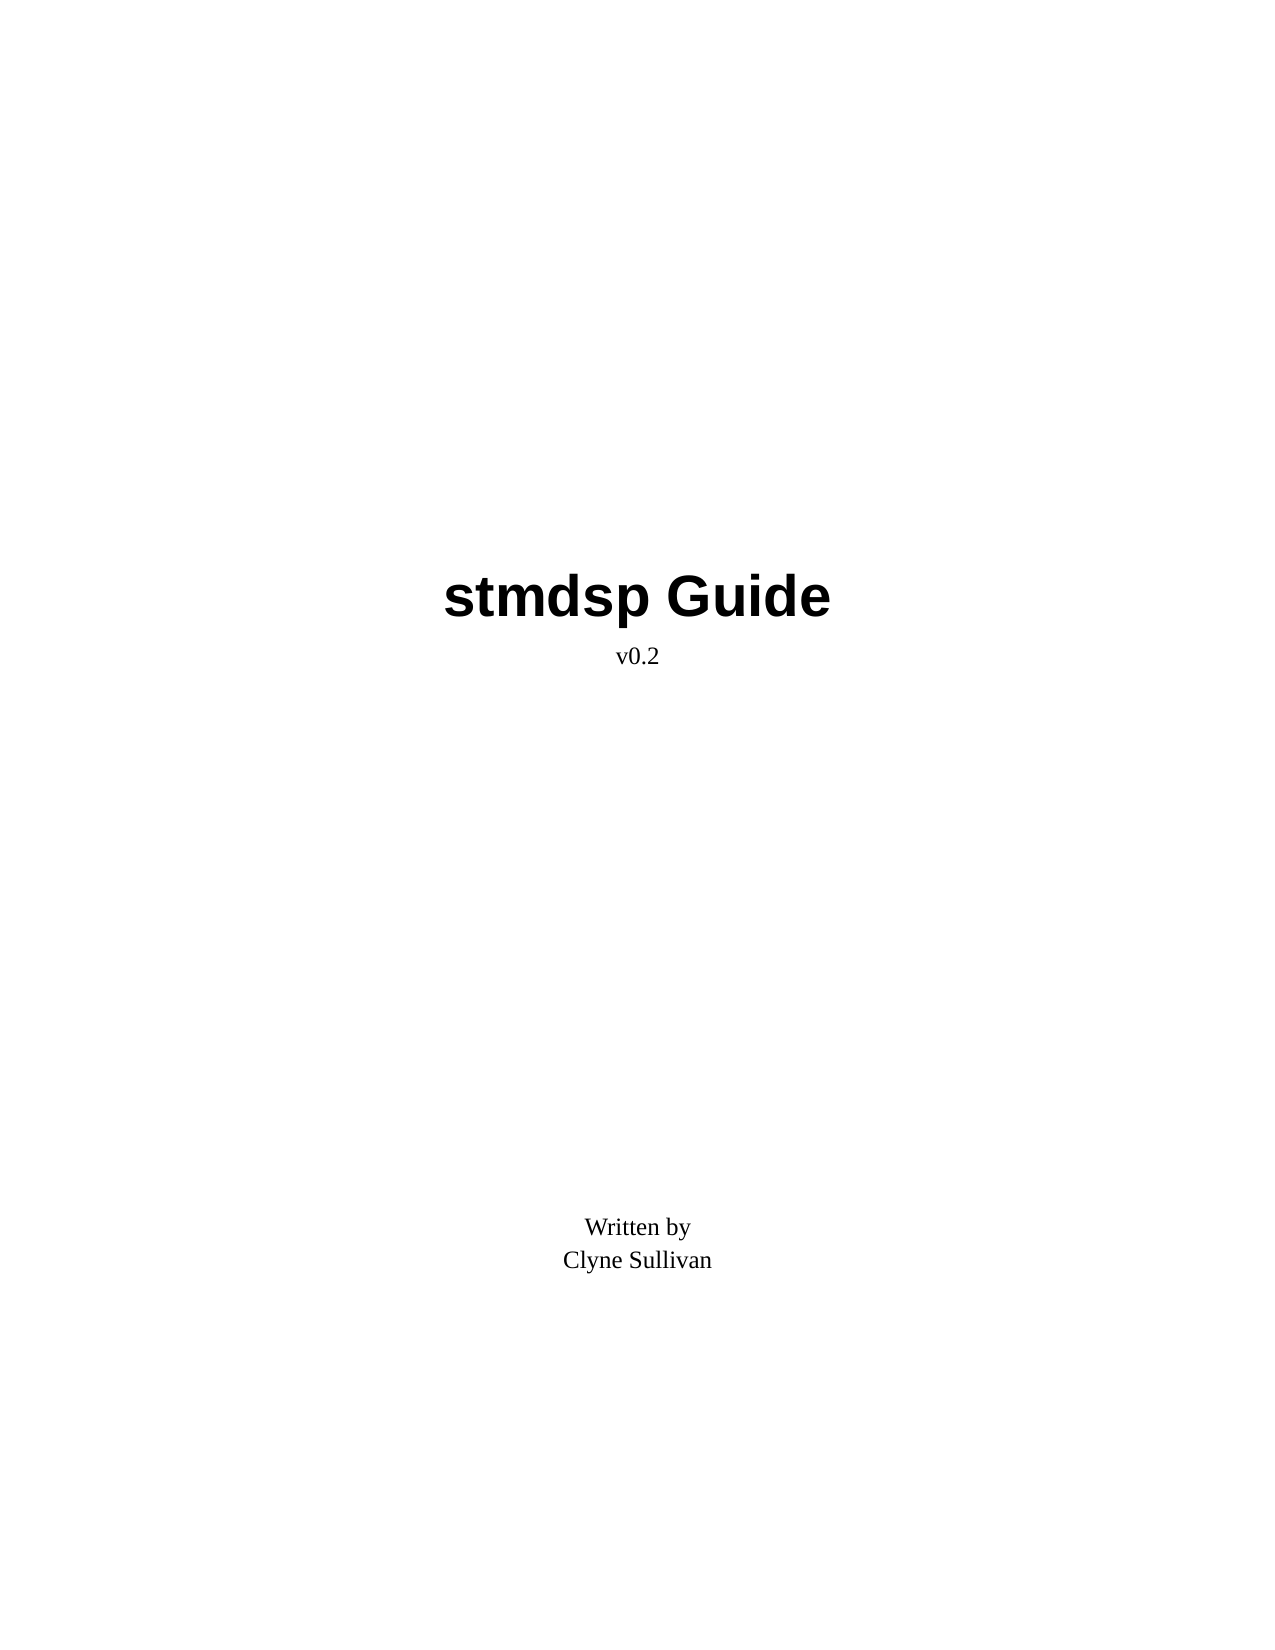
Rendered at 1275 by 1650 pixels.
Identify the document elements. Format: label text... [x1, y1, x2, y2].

text v0.2 [118, 641, 1157, 670]
text Written by Clyne Sullivan [118, 1212, 1157, 1274]
title stmdsp Guide [118, 561, 1157, 628]
